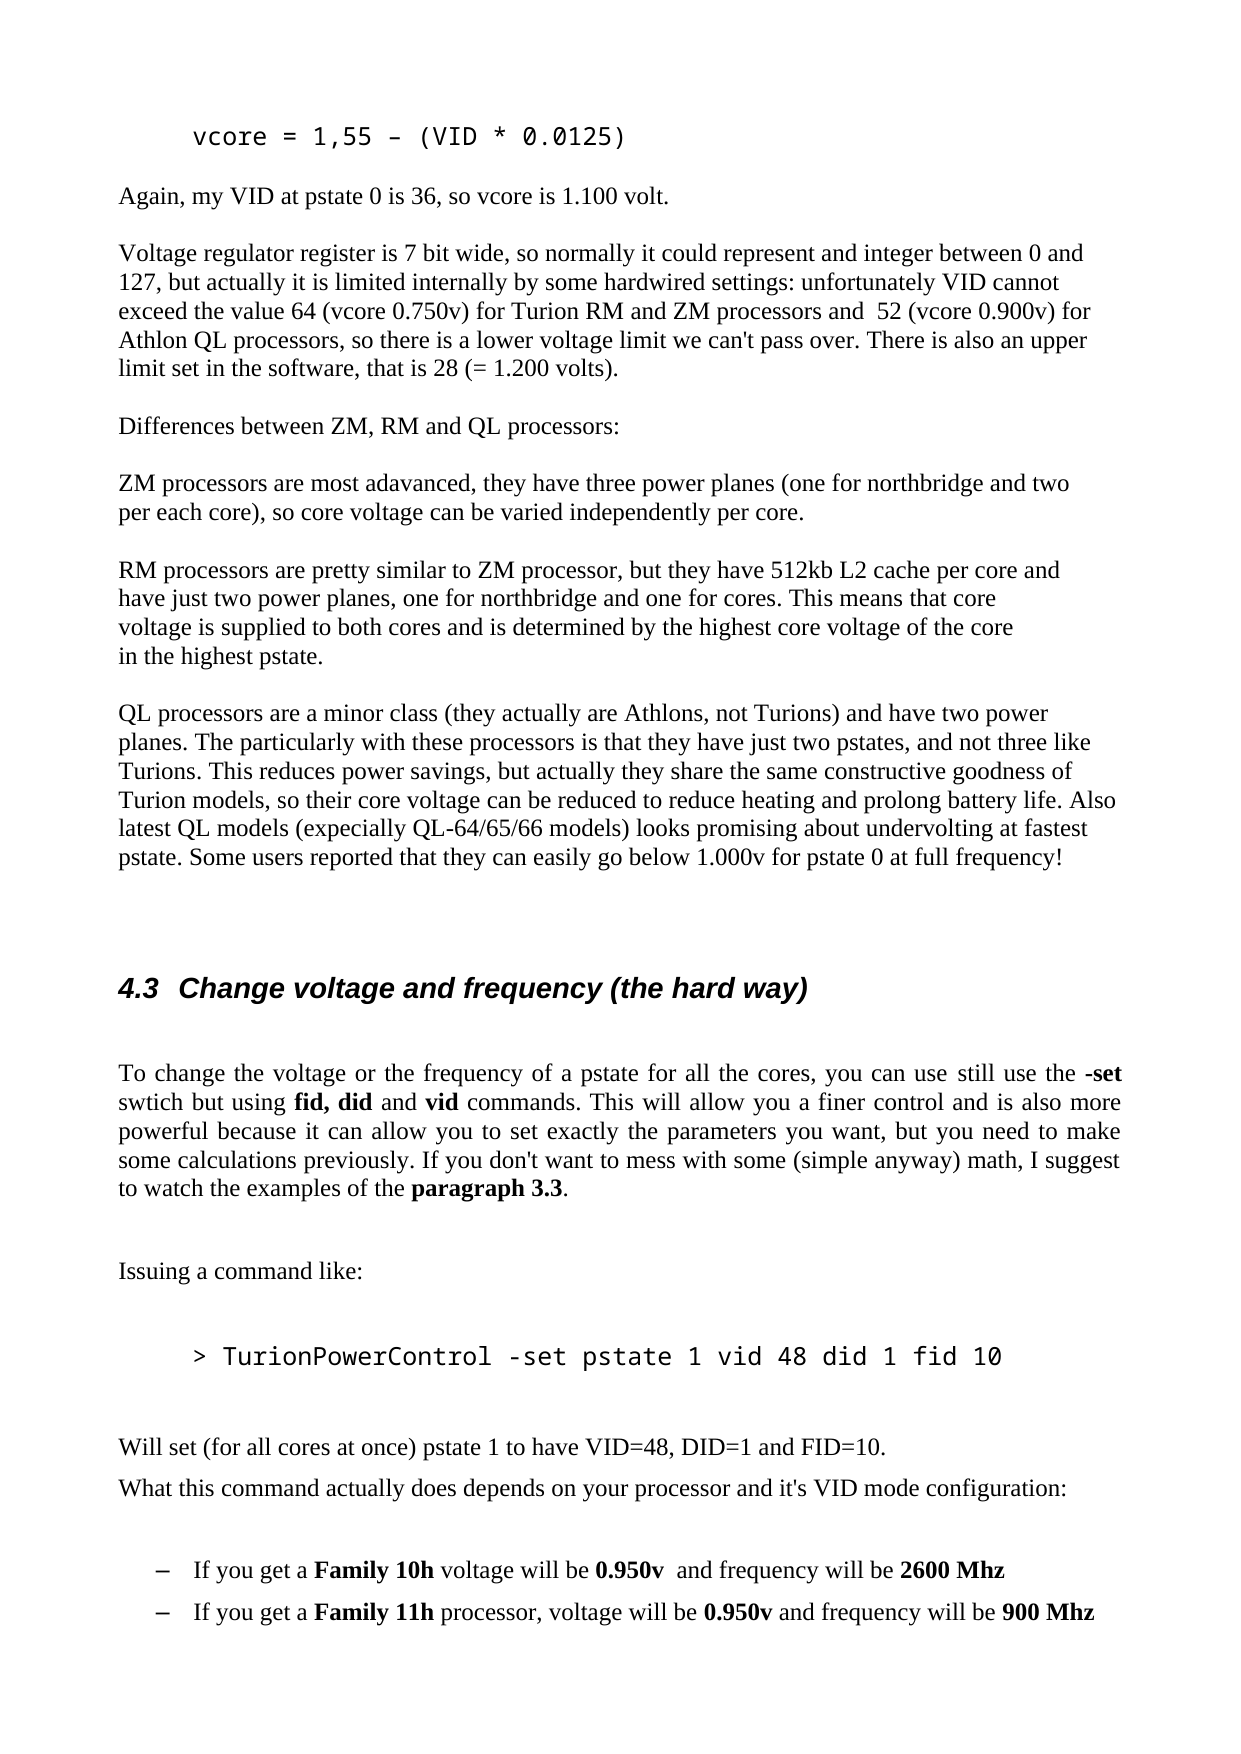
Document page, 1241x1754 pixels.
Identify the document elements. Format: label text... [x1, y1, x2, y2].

text have just two power planes, one for northbridge and one for cores. This means that core [118, 583, 1122, 612]
text QL processors are a minor class (they actually are Athlons, not Turions) and have two power planes. The particularly with these processors is that they have just two pstates, and not three like Turions. This reduces power savings, but actually they share the same constructive goodness of Turion models, so their core voltage can be reduced to reduce heating and prolong battery life. Also latest QL models (expecially QL-64/65/66 models) looks promising about undervolting at fastest pstate. Some users reported that they can easily go below 1.000v for pstate 0 at full frequency! [118, 698, 1122, 871]
text Will set (for all cores at once) pstate 1 to have VID=48, DID=1 and FID=10. [118, 1432, 1122, 1460]
text per each core), so core voltage can be varied independently per core. [118, 497, 1122, 526]
text To change the voltage or the frequency of a pstate for all the cores, you can use still use the -set swtich but using fid, did and vid commands. This will allow you a finer control and is also more powerful because it can allow you to set exactly the parameters you want, but you need to make some calculations previously. If you don't want to mess with some (simple anyway) math, I suggest to watch the examples of the paragraph 3.3. [118, 1058, 1122, 1202]
text What this command actually does depends on your processor and it's VID mode configuration: [118, 1473, 1122, 1502]
text Again, my VID at pstate 0 is 36, so vcore is 1.100 volt. [118, 181, 1122, 210]
text Issuing a command like: [118, 1256, 1122, 1285]
text > TurionPowerControl -set pstate 1 vid 48 did 1 fid 10 [118, 1338, 1122, 1373]
text RM processors are pretty similar to ZM processor, but they have 512kb L2 cache per core and [118, 555, 1122, 583]
text Differences between ZM, RM and QL processors: [118, 411, 1122, 440]
text voltage is supplied to both cores and is determined by the highest core voltage of the core [118, 612, 1122, 641]
subtitle Change voltage and frequency (the hard way) [118, 971, 1122, 1005]
text in the highest pstate. [118, 641, 1122, 670]
list If you get a Family 10h voltage will be 0.950v and frequency will be 2600 Mhz [156, 1555, 1122, 1584]
text Voltage regulator register is 7 bit wide, so normally it could represent and integer between 0 and 127, but actually it is limited internally by some hardwired settings: unfortunately VID cannot exceed the value 64 (vcore 0.750v) for Turion RM and ZM processors and 52 (vcore 0.900v) for Athlon QL processors, so there is a lower voltage limit we can't pass over. There is also an upper limit set in the software, that is 28 (= 1.200 volts). [118, 238, 1122, 382]
list If you get a Family 11h processor, voltage will be 0.950v and frequency will be 900 Mhz [156, 1597, 1122, 1625]
text vcore = 1,55 – (VID * 0.0125) [118, 118, 1122, 152]
text ZM processors are most adavanced, they have three power planes (one for northbridge and two [118, 468, 1122, 497]
